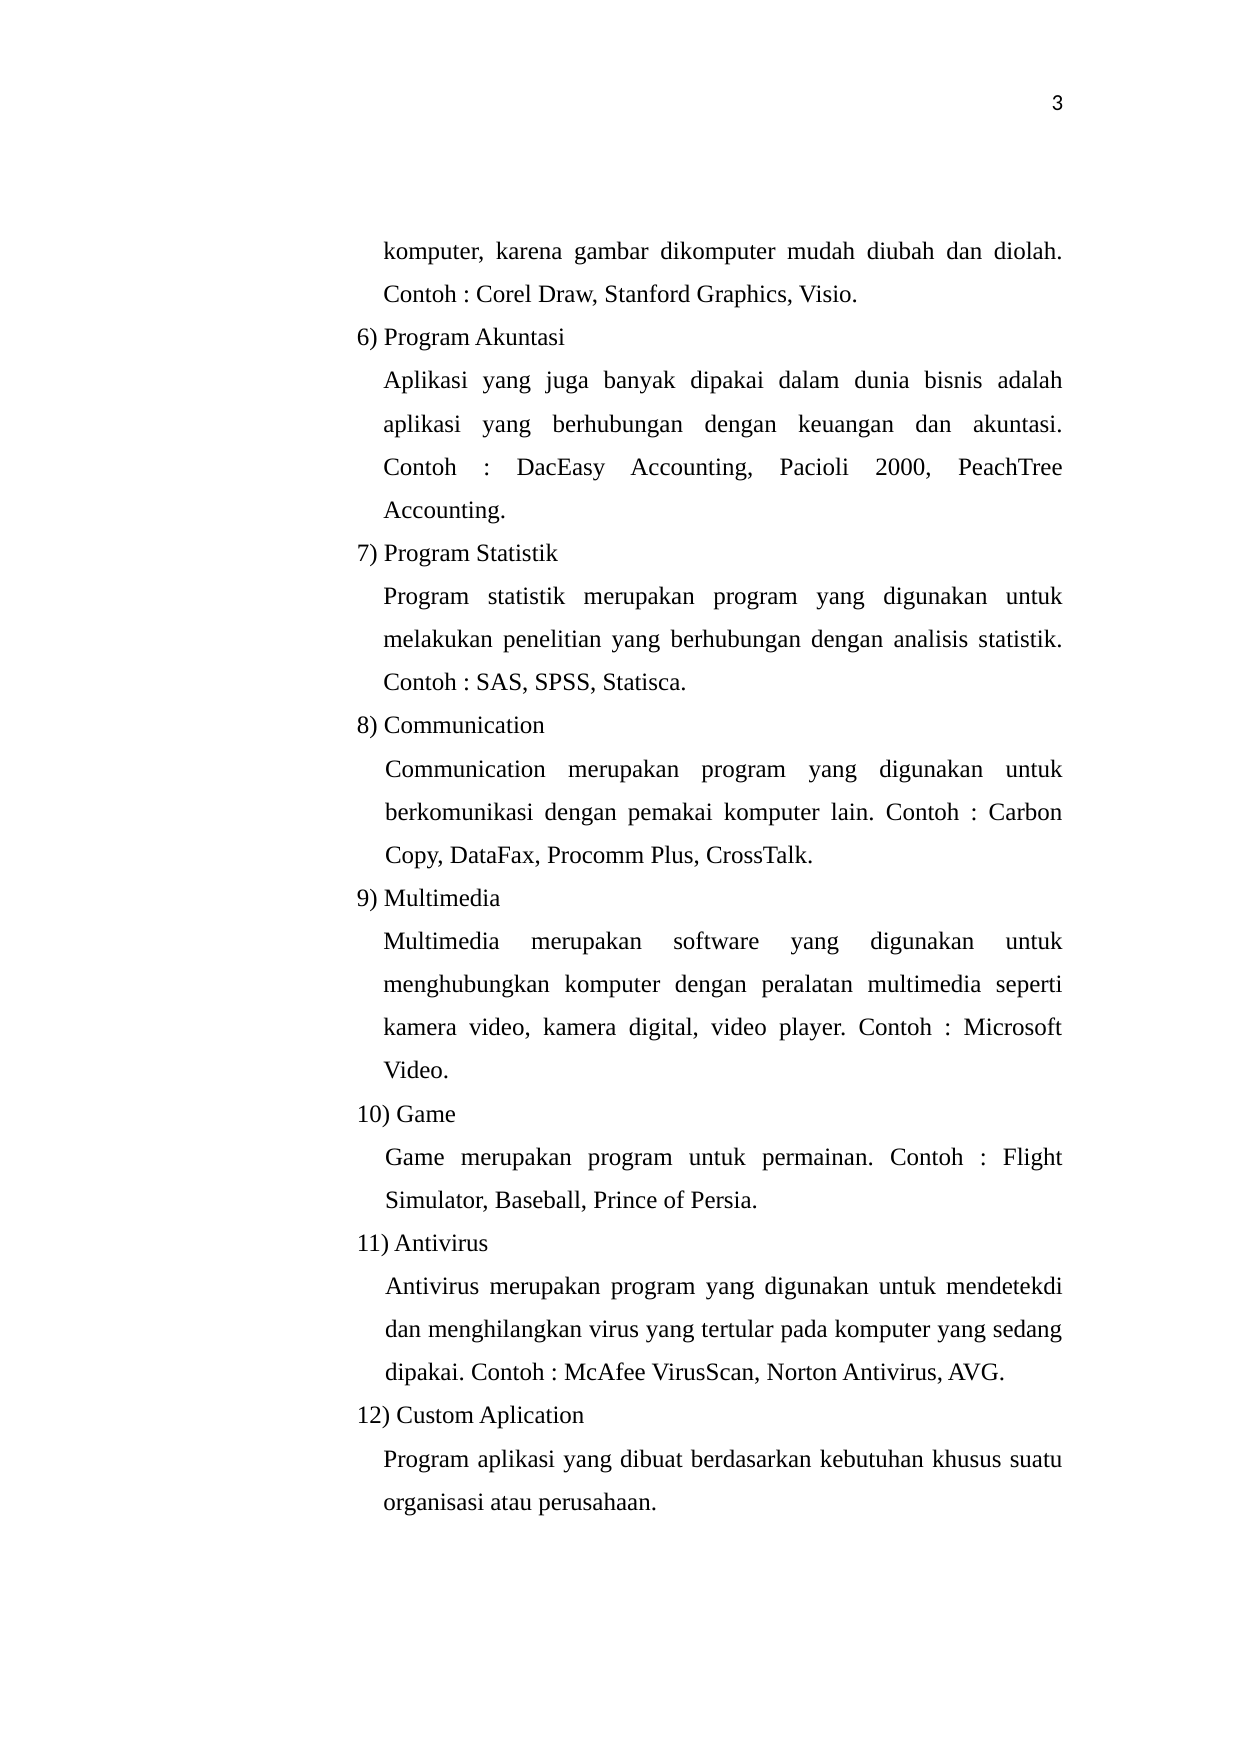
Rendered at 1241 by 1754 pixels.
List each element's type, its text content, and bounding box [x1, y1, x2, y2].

list 11) Antivirus [357, 1228, 1063, 1257]
list 6) Program Akuntasi [357, 322, 1063, 351]
list Program statistik merupakan program yang digunakan untuk melakukan penelitian yang berhubungan dengan analisis statistik. Contoh : SAS, SPSS, Statisca. [383, 581, 1063, 696]
list 12) Custom Aplication [357, 1401, 1063, 1429]
list 9) Multimedia [357, 883, 1063, 912]
list Antivirus merupakan program yang digunakan untuk mendetekdi dan menghilangkan virus yang tertular pada komputer yang sedang dipakai. Contoh : McAfee VirusScan, Norton Antivirus, AVG. [385, 1271, 1063, 1386]
list Game merupakan program untuk permainan. Contoh : Flight Simulator, Baseball, Prince of Persia. [385, 1142, 1063, 1214]
list 8) Communication [357, 711, 1063, 739]
list Program aplikasi yang dibuat berdasarkan kebutuhan khusus suatu organisasi atau perusahaan. [383, 1444, 1063, 1516]
list komputer, karena gambar dikomputer mudah diubah dan diolah. Contoh : Corel Draw, Stanford Graphics, Visio. [383, 236, 1063, 308]
list Aplikasi yang juga banyak dipakai dalam dunia bisnis adalah aplikasi yang berhubungan dengan keuangan dan akuntasi. Contoh : DacEasy Accounting, Pacioli 2000, PeachTree Accounting. [383, 366, 1063, 524]
list 10) Game [357, 1099, 1063, 1127]
list Communication merupakan program yang digunakan untuk berkomunikasi dengan pemakai komputer lain. Contoh : Carbon Copy, DataFax, Procomm Plus, CrossTalk. [385, 754, 1063, 869]
list 7) Program Statistik [357, 538, 1063, 567]
list Multimedia merupakan software yang digunakan untuk menghubungkan komputer dengan peralatan multimedia seperti kamera video, kamera digital, video player. Contoh : Microsoft Video. [383, 926, 1063, 1084]
